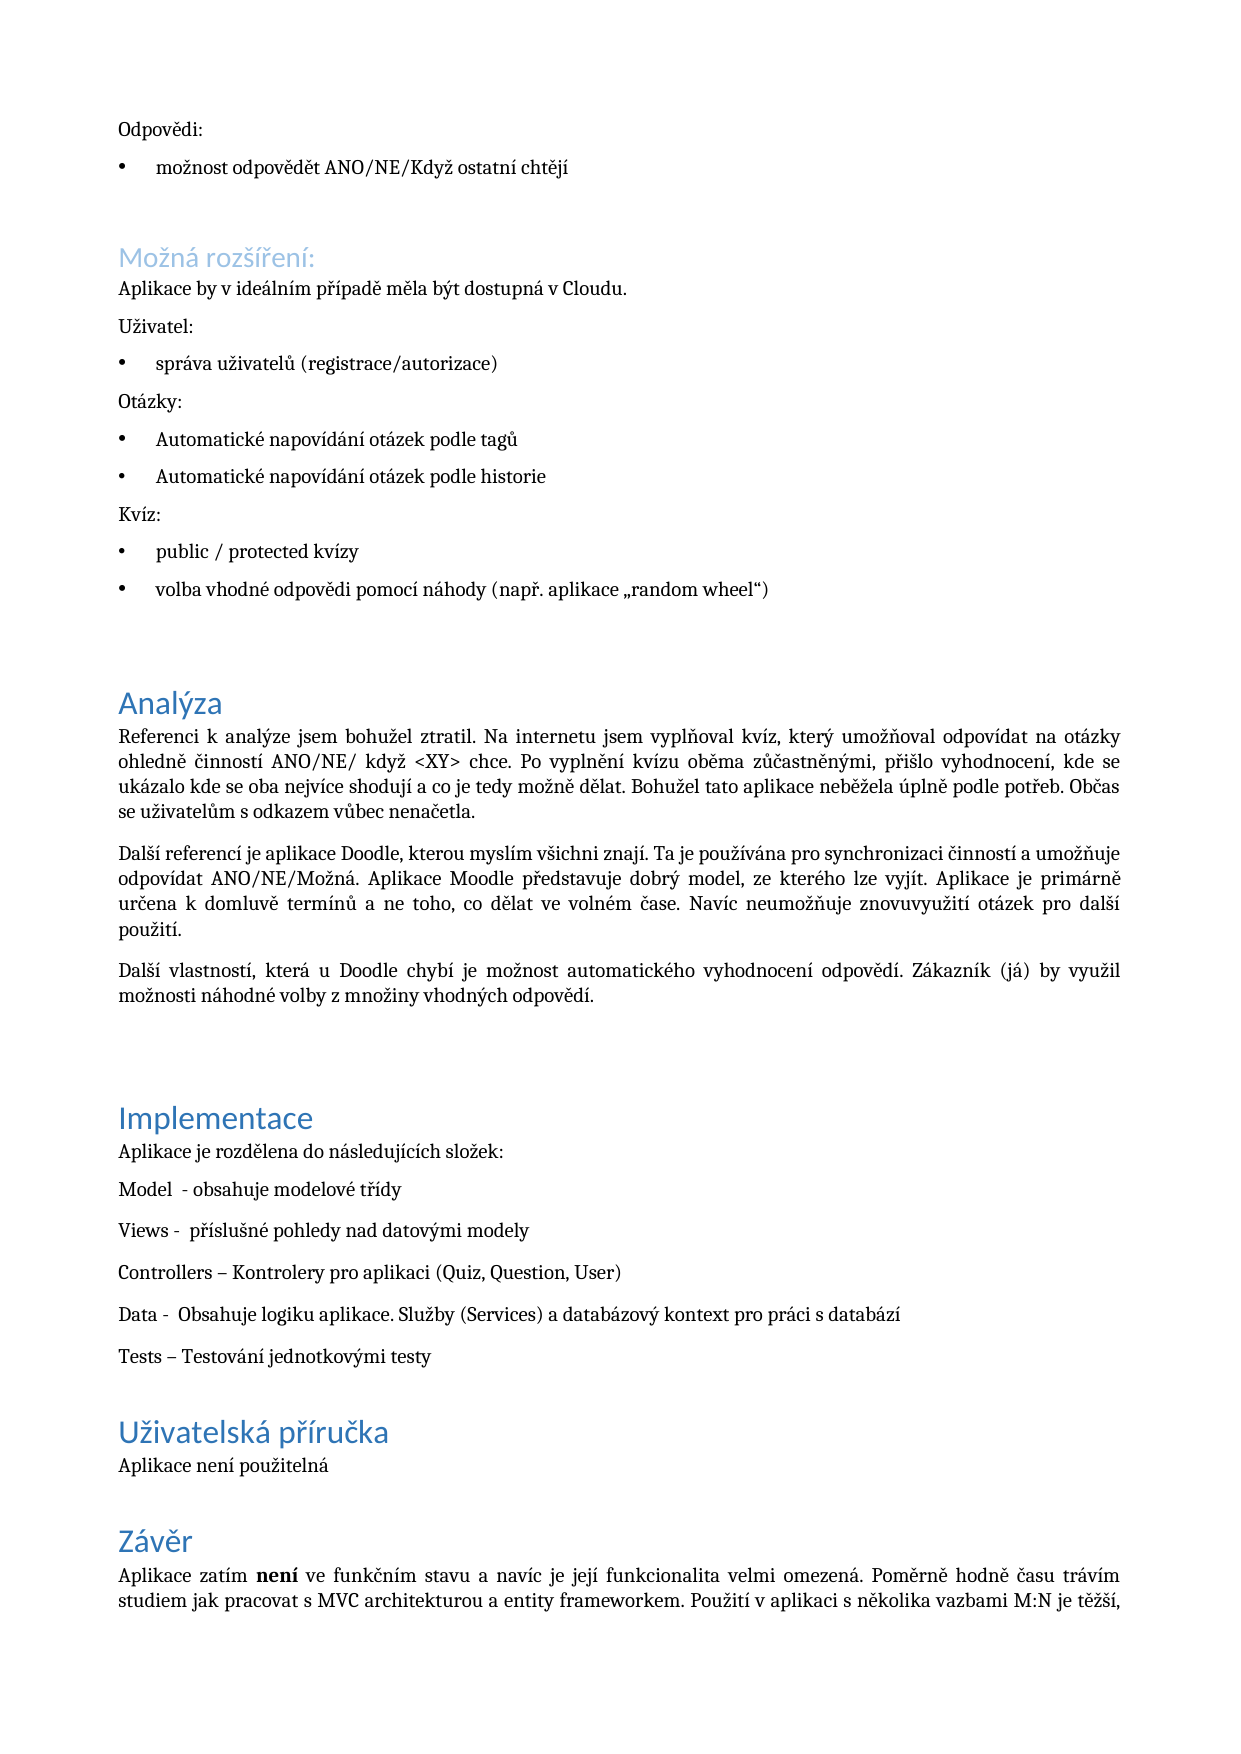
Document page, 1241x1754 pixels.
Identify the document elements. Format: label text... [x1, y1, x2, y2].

text Aplikace zatím není ve funkčním stavu a navíc je její funkcionalita velmi omezená. Poměrně hodně času trávím studiem jak pracovat s MVC architekturou a entity frameworkem. Použití v aplikaci s několika vazbami M:N je těžší, [118, 1563, 1122, 1612]
list Automatické napovídání otázek podle historie [81, 465, 1122, 489]
text Otázky: [118, 389, 1122, 413]
text Další referencí je aplikace Doodle, kterou myslím všichni znají. Ta je používána pro synchronizaci činností a umožňuje odpovídat ANO/NE/Možná. Aplikace Moodle představuje dobrý model, ze kterého lze vyjít. Aplikace je primárně určena k domluvě termínů a ne toho, co dělat ve volném čase. Navíc neumožňuje znovuvyužití otázek pro další použití. [118, 842, 1122, 941]
text Kvíz: [118, 502, 1122, 526]
text Data - Obsahuje logiku aplikace. Služby (Services) a databázový kontext pro práci s databází [118, 1302, 1122, 1326]
list možnost odpovědět ANO/NE/Když ostatní chtějí [81, 156, 1122, 180]
text Závěr [118, 1521, 1122, 1561]
text Aplikace by v ideálním případě měla být dostupná v Cloudu. [118, 277, 1122, 301]
text Views - příslušné pohledy nad datovými modely [118, 1219, 1122, 1243]
list správa uživatelů (registrace/autorizace) [81, 352, 1122, 376]
list volba vhodné odpovědi pomocí náhody (např. aplikace „random wheel“) [81, 578, 1122, 602]
text Implementace [118, 1097, 1122, 1138]
text Model - obsahuje modelové třídy [118, 1177, 1122, 1201]
text Controllers – Kontrolery pro aplikaci (Quiz, Question, User) [118, 1261, 1122, 1285]
text Referenci k analýze jsem bohužel ztratil. Na internetu jsem vyplňoval kvíz, který umožňoval odpovídat na otázky ohledně činností ANO/NE/ když <XY> chce. Po vyplnění kvízu oběma zůčastněnými, přišlo vyhodnocení, kde se ukázalo kde se oba nejvíce shodují a co je tedy možně dělat. Bohužel tato aplikace neběžela úplně podle potřeb. Občas se uživatelům s odkazem vůbec nenačetla. [118, 725, 1122, 824]
text Aplikace není použitelná [118, 1454, 1122, 1478]
list Automatické napovídání otázek podle tagů [81, 427, 1122, 451]
text Tests – Testování jednotkovými testy [118, 1344, 1122, 1368]
text Aplikace je rozdělena do následujících složek: [118, 1139, 1122, 1163]
text Možná rozšíření: [118, 239, 1122, 275]
text Uživatel: [118, 314, 1122, 338]
text Uživatelská příručka [118, 1411, 1122, 1452]
text Odpovědi: [118, 118, 1122, 142]
text Analýza [118, 682, 1122, 723]
list public / protected kvízy [81, 540, 1122, 564]
text Další vlastností, která u Doodle chybí je možnost automatického vyhodnocení odpovědí. Zákazník (já) by využil možnosti náhodné volby z množiny vhodných odpovědí. [118, 959, 1122, 1008]
